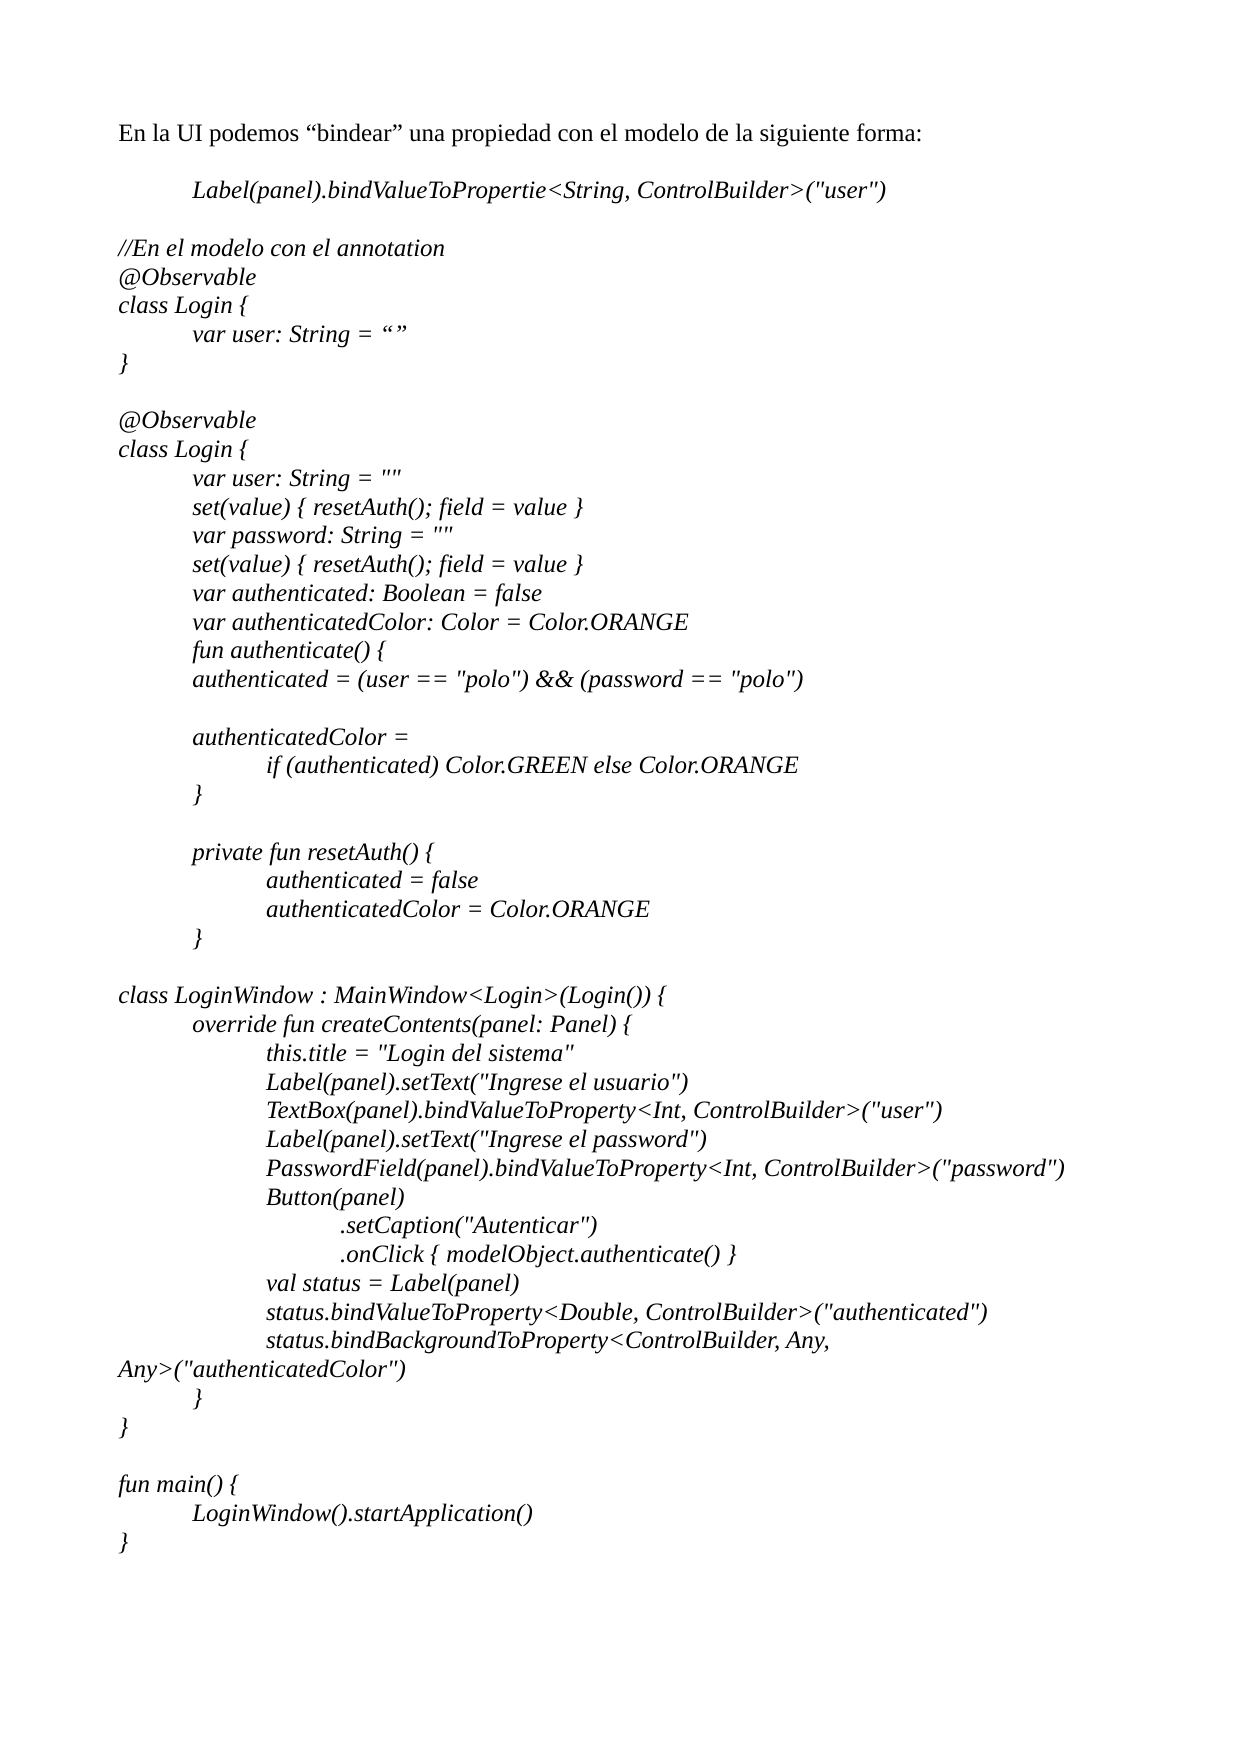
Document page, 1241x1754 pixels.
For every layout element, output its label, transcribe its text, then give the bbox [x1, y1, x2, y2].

text Button(panel) [118, 1182, 1122, 1211]
text } [118, 348, 1122, 377]
text var user: String = “” [118, 319, 1122, 348]
text PasswordField(panel).bindValueToProperty<Int, ControlBuilder>("password") [118, 1153, 1122, 1182]
text authenticated = (user == "polo") && (password == "polo") [118, 664, 1122, 693]
text } [118, 779, 1122, 808]
text override fun createContents(panel: Panel) { [118, 1009, 1122, 1038]
text .setCaption("Autenticar") [118, 1211, 1122, 1239]
text Label(panel).bindValueToPropertie<String, ControlBuilder>("user") [118, 176, 1122, 204]
text } [118, 1527, 1122, 1556]
text if (authenticated) Color.GREEN else Color.ORANGE [118, 751, 1122, 779]
text fun main() { [118, 1469, 1122, 1498]
text } [118, 923, 1122, 952]
text status.bindBackgroundToProperty<ControlBuilder, Any, Any>("authenticatedColor") [118, 1326, 1122, 1383]
text this.title = "Login del sistema" [118, 1038, 1122, 1067]
text authenticatedColor = Color.ORANGE [118, 894, 1122, 923]
text authenticatedColor = [118, 722, 1122, 751]
text var password: String = "" [118, 521, 1122, 549]
text @Observable [118, 406, 1122, 434]
text authenticated = false [118, 866, 1122, 894]
text LoginWindow().startApplication() [118, 1498, 1122, 1527]
text var authenticatedColor: Color = Color.ORANGE [118, 607, 1122, 636]
text Label(panel).setText("Ingrese el usuario") [118, 1067, 1122, 1096]
text set(value) { resetAuth(); field = value } [118, 549, 1122, 578]
text class Login { [118, 291, 1122, 319]
text status.bindValueToProperty<Double, ControlBuilder>("authenticated") [118, 1297, 1122, 1326]
text TextBox(panel).bindValueToProperty<Int, ControlBuilder>("user") [118, 1096, 1122, 1124]
text } [118, 1383, 1122, 1412]
text @Observable [118, 262, 1122, 291]
text class LoginWindow : MainWindow<Login>(Login()) { [118, 981, 1122, 1009]
text } [118, 1412, 1122, 1441]
text En la UI podemos “bindear” una propiedad con el modelo de la siguiente forma: [118, 118, 1122, 147]
text set(value) { resetAuth(); field = value } [118, 492, 1122, 521]
text var user: String = "" [118, 463, 1122, 492]
text .onClick { modelObject.authenticate() } [118, 1239, 1122, 1268]
text var authenticated: Boolean = false [118, 578, 1122, 607]
text private fun resetAuth() { [118, 837, 1122, 866]
text class Login { [118, 434, 1122, 463]
text //En el modelo con el annotation [118, 233, 1122, 262]
text Label(panel).setText("Ingrese el password") [118, 1124, 1122, 1153]
text val status = Label(panel) [118, 1268, 1122, 1297]
text fun authenticate() { [118, 636, 1122, 664]
